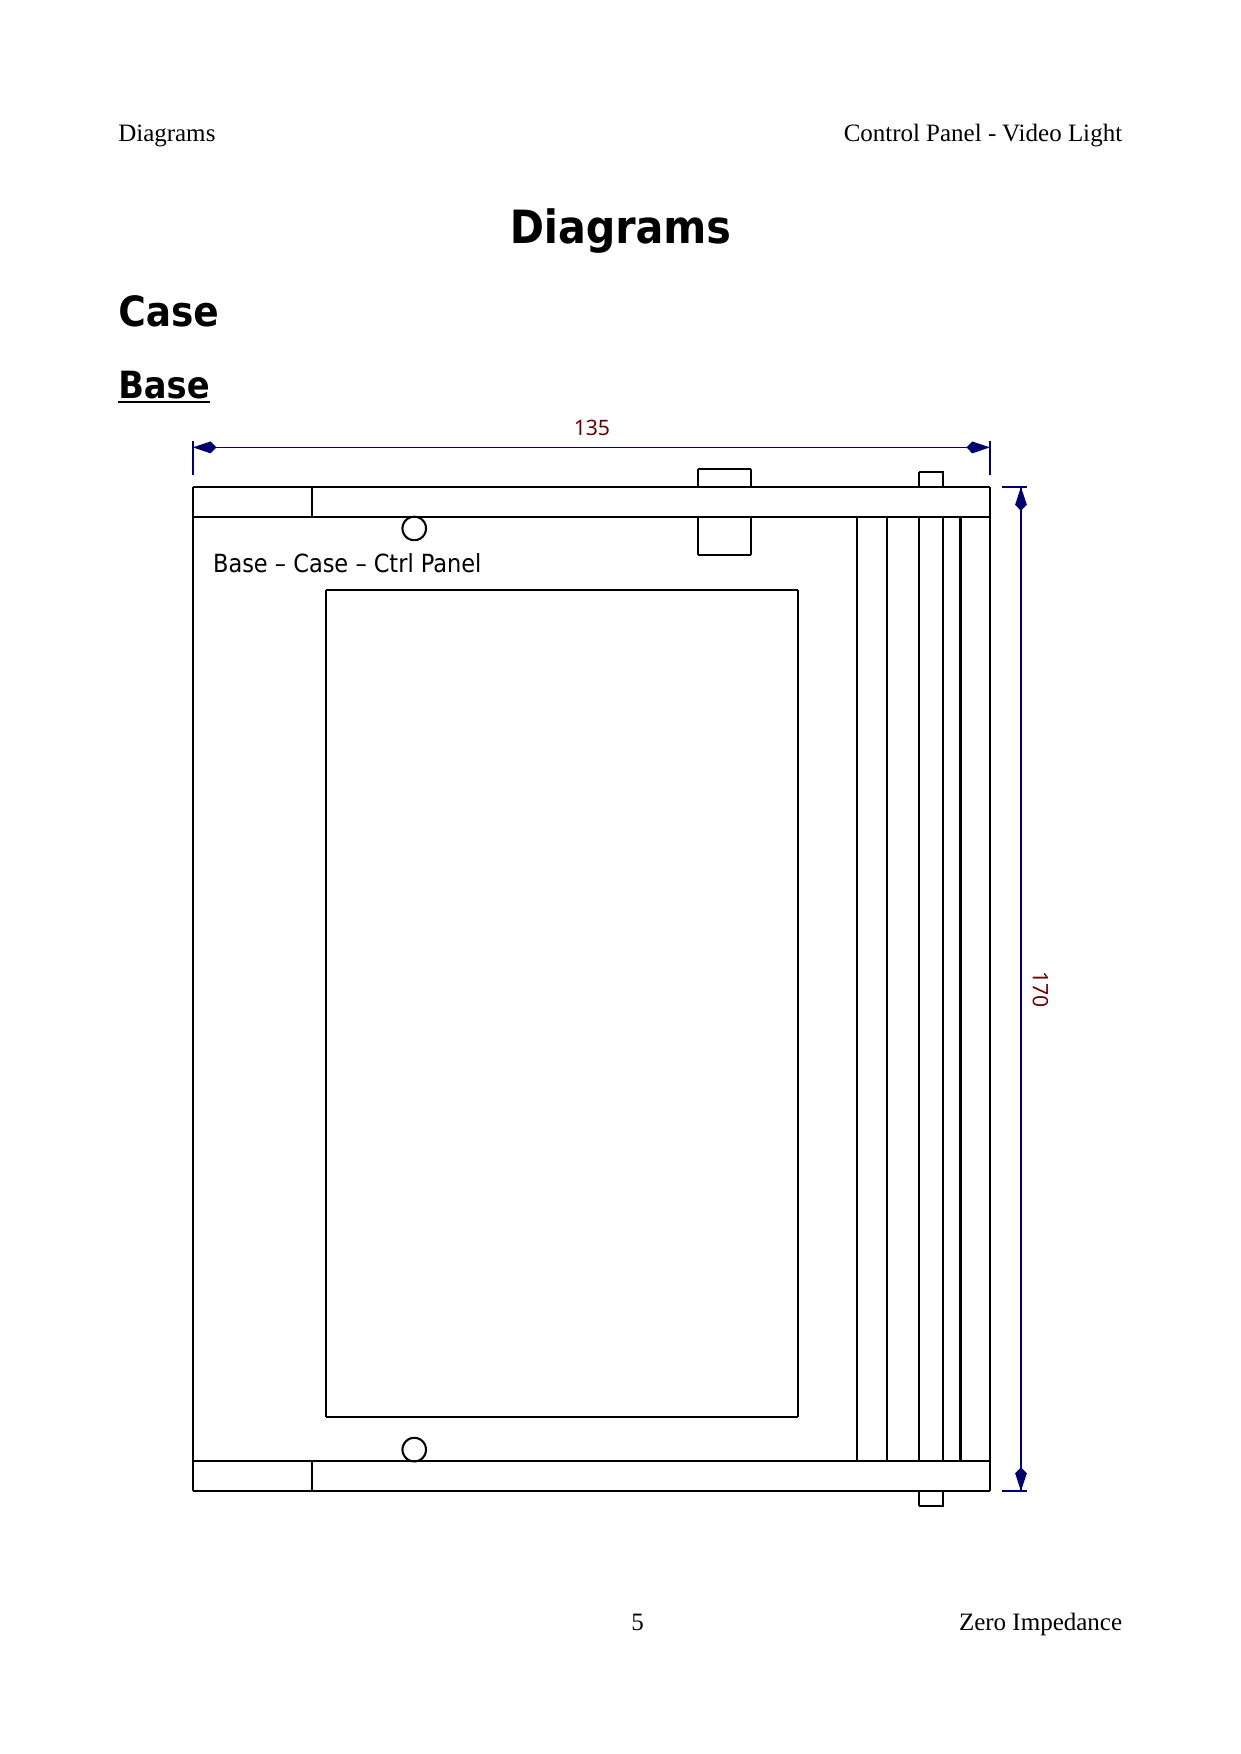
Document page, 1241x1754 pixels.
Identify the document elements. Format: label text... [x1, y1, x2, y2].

subtitle Diagrams [118, 201, 1122, 255]
subtitle Case [118, 288, 1122, 337]
subtitle Base [118, 364, 1122, 407]
